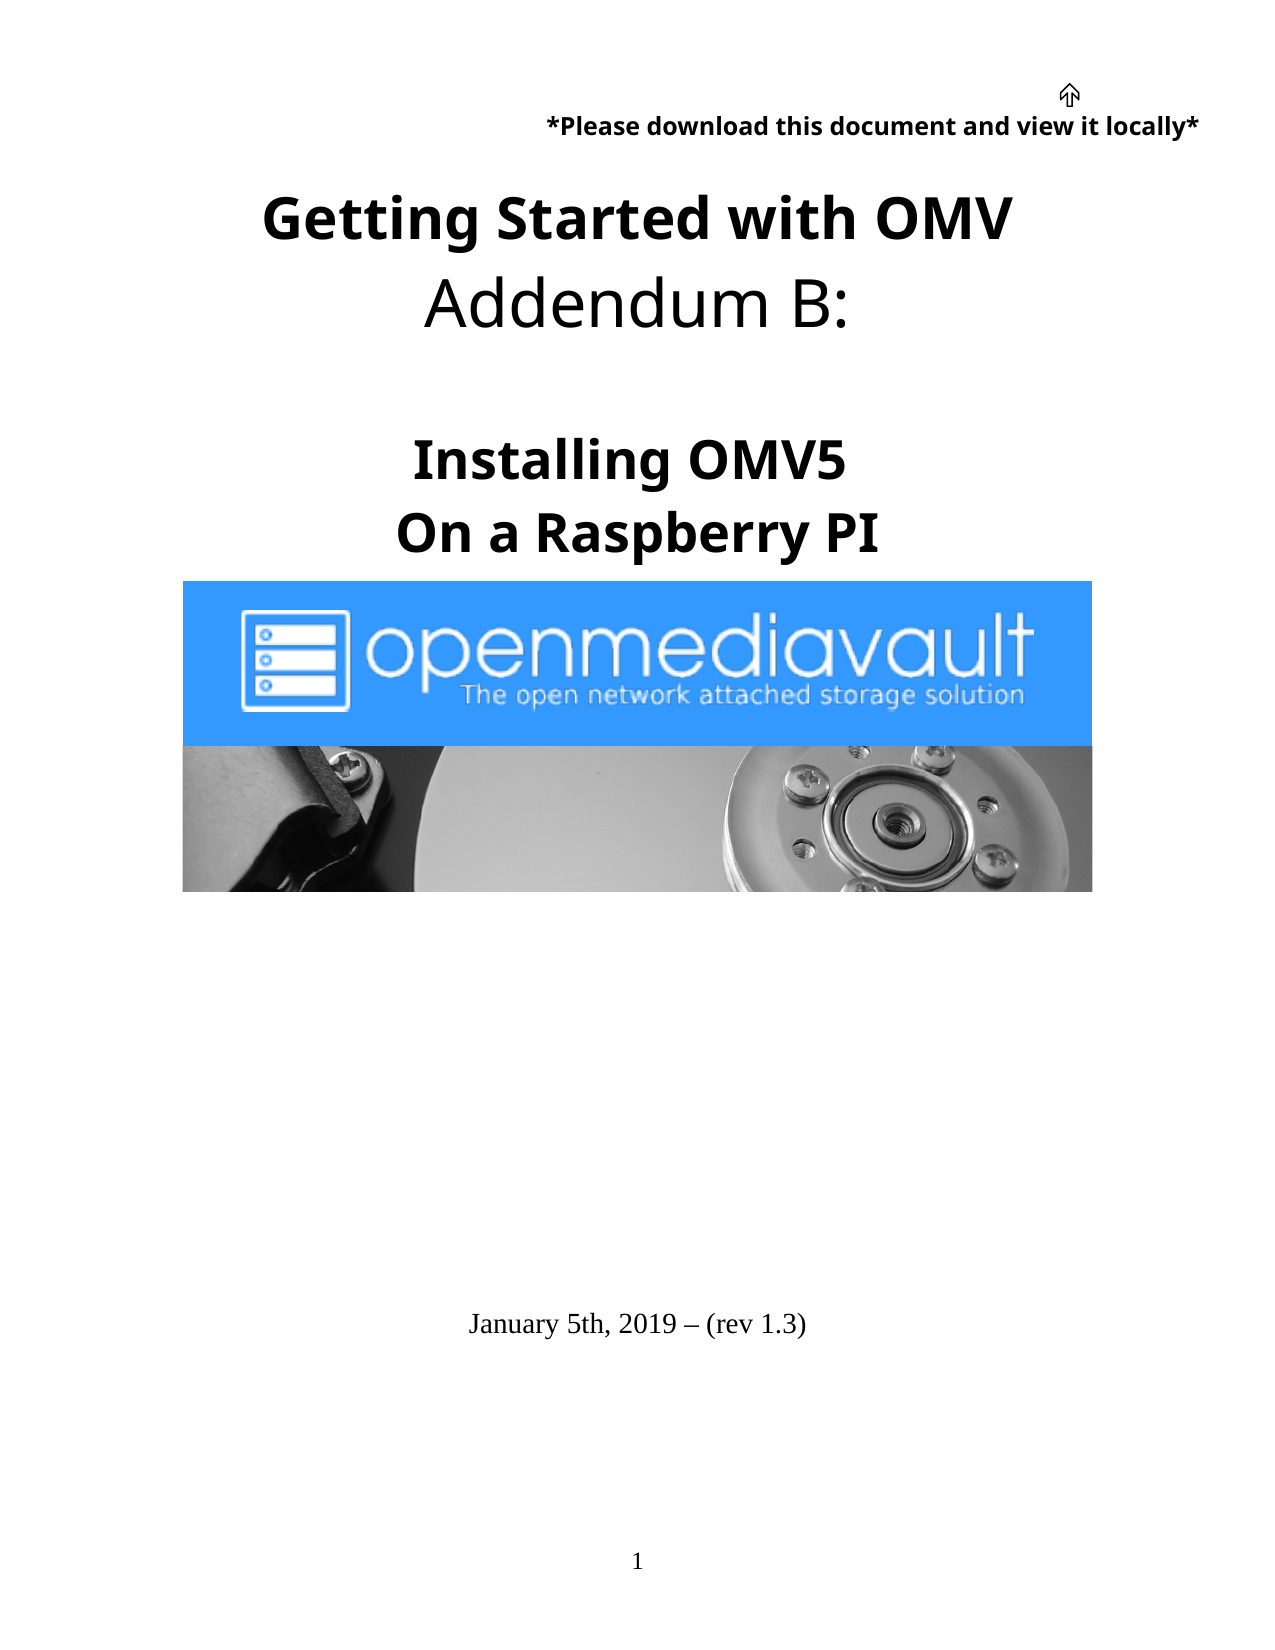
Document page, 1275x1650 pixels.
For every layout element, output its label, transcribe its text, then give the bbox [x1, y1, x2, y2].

text January 5th, 2019 – (rev 1.3) [75, 1306, 1200, 1340]
text *Please download this document and view it locally* [75, 109, 1200, 143]
text  [75, 75, 1200, 109]
picture [241, 610, 1034, 712]
text Getting Started with OMV [75, 177, 1200, 257]
text Installing OMV5 On a Raspberry PI [75, 421, 1200, 569]
text Addendum B: [75, 257, 1200, 347]
picture [182, 746, 1093, 892]
